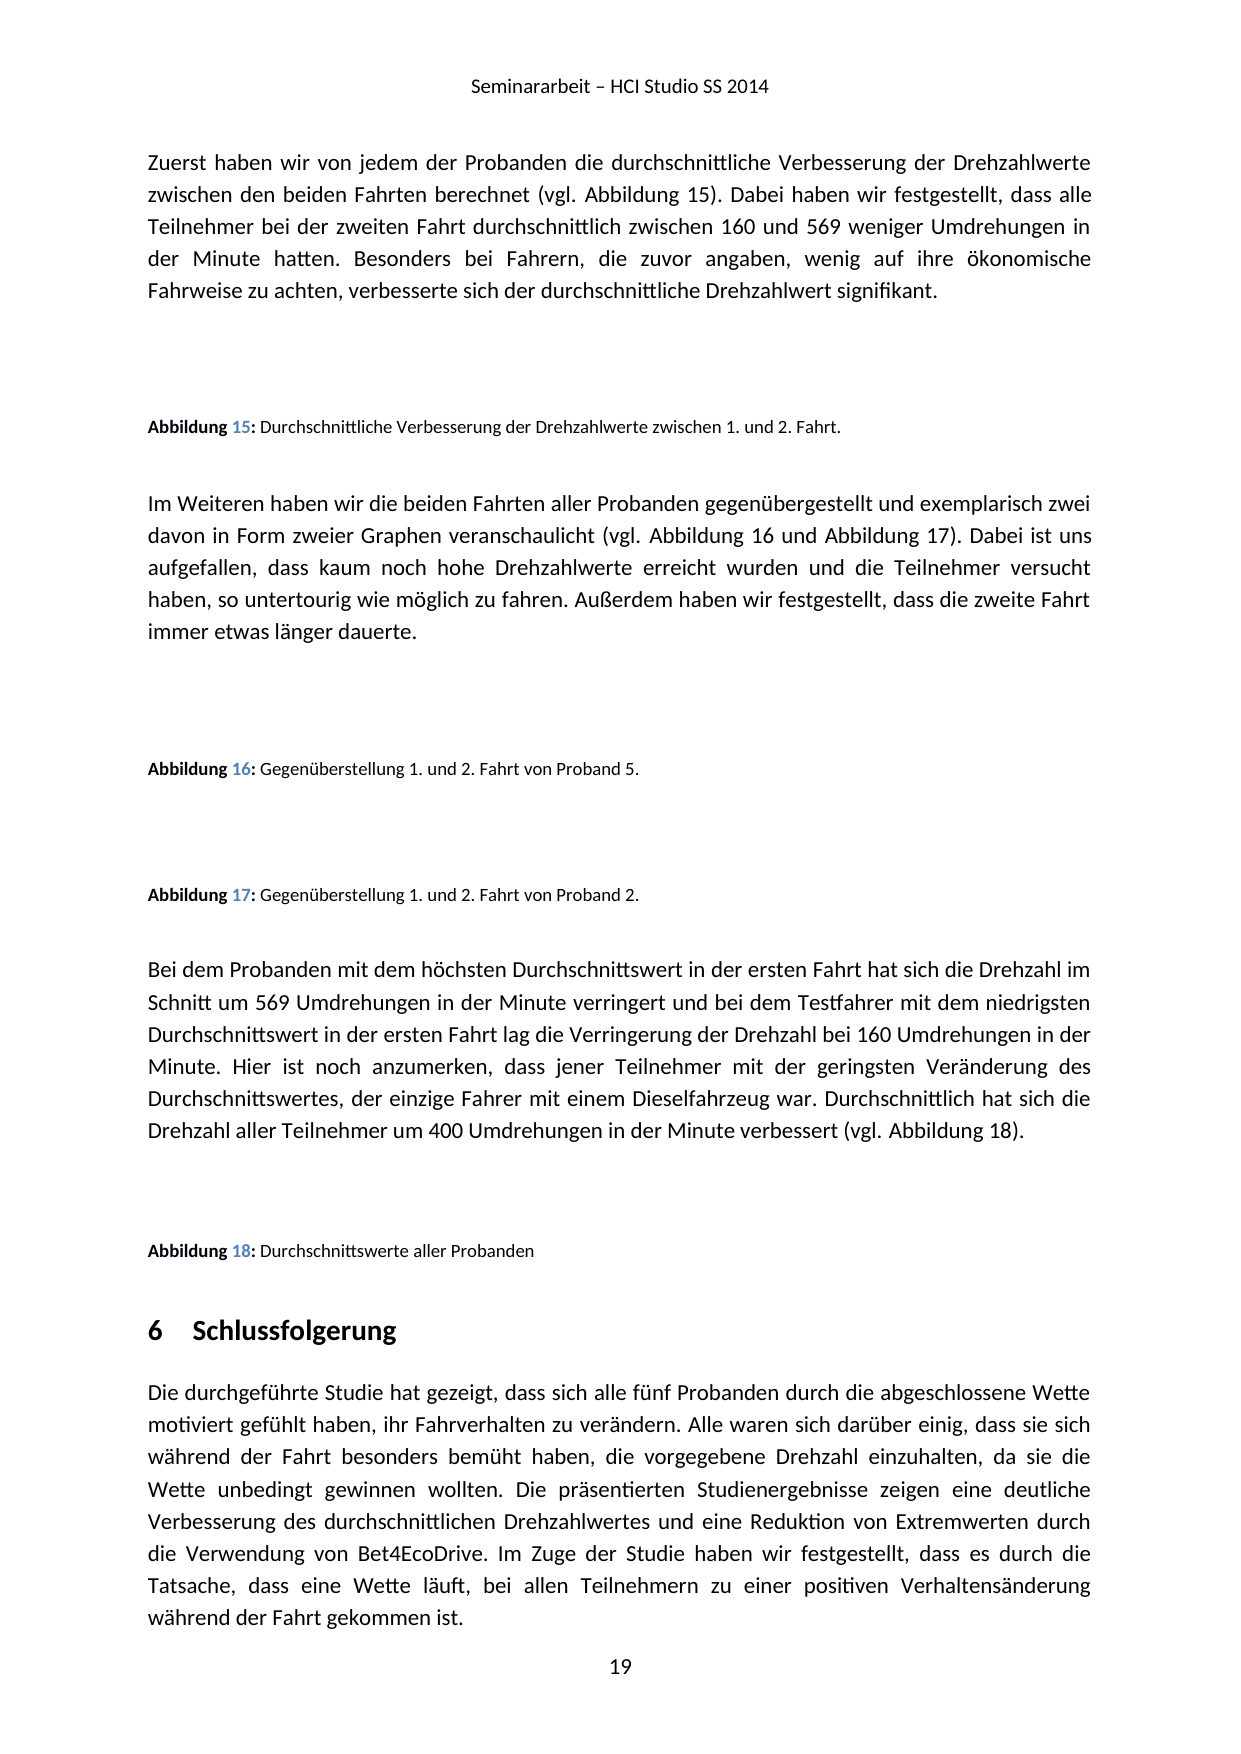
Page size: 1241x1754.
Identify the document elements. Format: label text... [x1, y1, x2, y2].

text Im Weiteren haben wir die beiden Fahrten aller Probanden gegenübergestellt und exemplarisch zwei davon in Form zweier Graphen veranschaulicht (vgl. Abbildung 16 und Abbildung 17). Dabei ist uns aufgefallen, dass kaum noch hohe Drehzahlwerte erreicht wurden und die Teilnehmer versucht haben, so untertourig wie möglich zu fahren. Außerdem haben wir festgestellt, dass die zweite Fahrt immer etwas länger dauerte. [148, 489, 1093, 645]
text Zuerst haben wir von jedem der Probanden die durchschnittliche Verbesserung der Drehzahlwerte zwischen den beiden Fahrten berechnet (vgl. Abbildung 15). Dabei haben wir festgestellt, dass alle Teilnehmer bei der zweiten Fahrt durchschnittlich zwischen 160 und 569 weniger Umdrehungen in der Minute hatten. Besonders bei Fahrern, die zuvor angaben, wenig auf ihre ökonomische Fahrweise zu achten, verbesserte sich der durchschnittliche Drehzahlwert signifikant. [148, 148, 1093, 304]
text Abbildung 18: Durchschnittswerte aller Probanden [148, 1239, 1093, 1262]
text Die durchgeführte Studie hat gezeigt, dass sich alle fünf Probanden durch die abgeschlossene Wette motiviert gefühlt haben, ihr Fahrverhalten zu verändern. Alle waren sich darüber einig, dass sie sich während der Fahrt besonders bemüht haben, die vorgegebene Drehzahl einzuhalten, da sie die Wette unbedingt gewinnen wollten. Die präsentierten Studienergebnisse zeigen eine deutliche Verbesserung des durchschnittlichen Drehzahlwertes und eine Reduktion von Extremwerten durch die Verwendung von Bet4EcoDrive. Im Zuge der Studie haben wir festgestellt, dass es durch die Tatsache, dass eine Wette läuft, bei allen Teilnehmern zu einer positiven Verhaltensänderung während der Fahrt gekommen ist. [148, 1378, 1093, 1631]
text Abbildung 16: Gegenüberstellung 1. und 2. Fahrt von Proband 5. [148, 757, 1093, 780]
text Abbildung 15: Durchschnittliche Verbesserung der Drehzahlwerte zwischen 1. und 2. Fahrt. [148, 416, 1093, 439]
subtitle Schlussfolgerung [148, 1312, 1093, 1348]
text Bei dem Probanden mit dem höchsten Durchschnittswert in der ersten Fahrt hat sich die Drehzahl im Schnitt um 569 Umdrehungen in der Minute verringert und bei dem Testfahrer mit dem niedrigsten Durchschnittswert in der ersten Fahrt lag die Verringerung der Drehzahl bei 160 Umdrehungen in der Minute. Hier ist noch anzumerken, dass jener Teilnehmer mit der geringsten Veränderung des Durchschnittswertes, der einzige Fahrer mit einem Dieselfahrzeug war. Durchschnittlich hat sich die Drehzahl aller Teilnehmer um 400 Umdrehungen in der Minute verbessert (vgl. Abbildung 18). [148, 956, 1093, 1144]
text Abbildung 17: Gegenüberstellung 1. und 2. Fahrt von Proband 2. [148, 883, 1093, 906]
